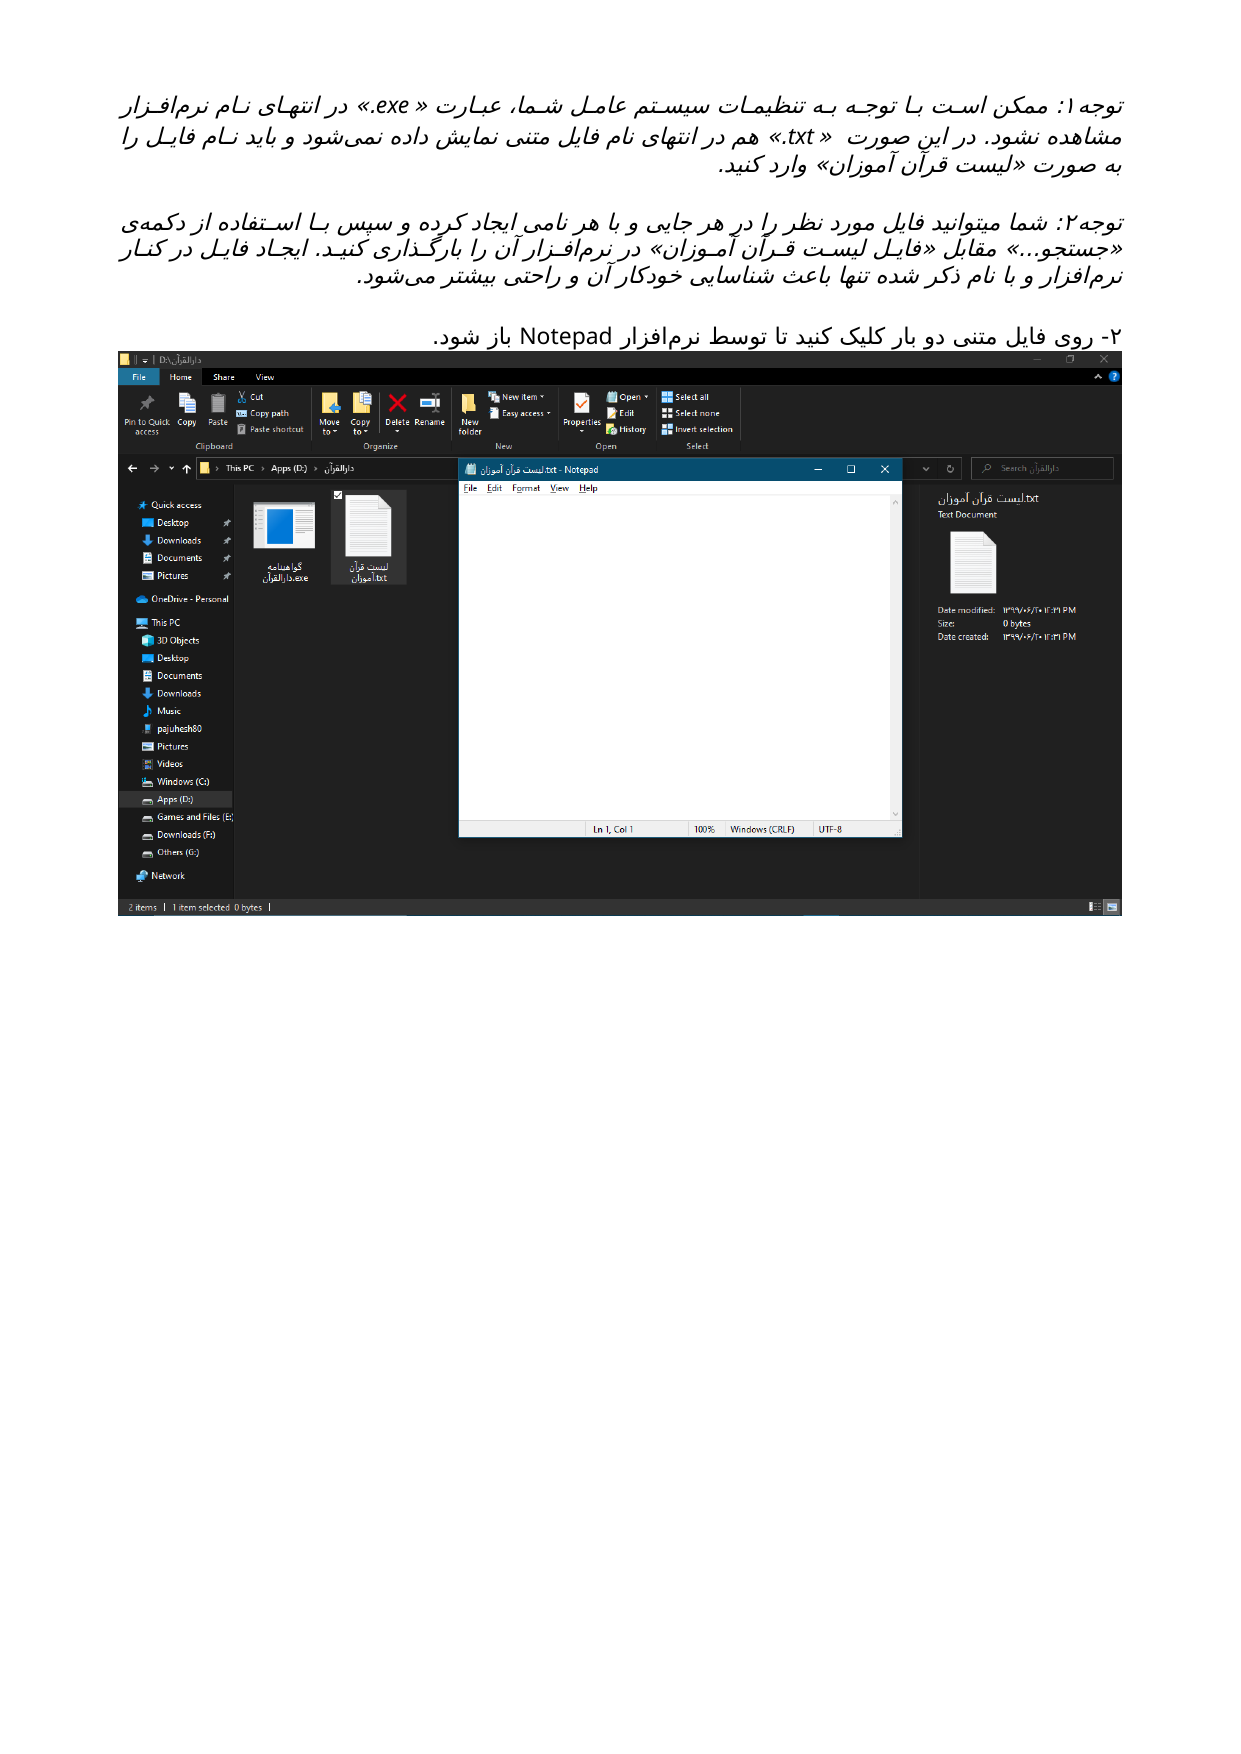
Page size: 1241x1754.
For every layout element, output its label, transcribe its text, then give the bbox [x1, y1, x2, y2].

text ۲- روی فایل متنی دو بار کلیک کنید تا توسط نرم‌افزار Notepad باز شود. [118, 320, 1122, 351]
text توجه۲: شما میتوانید فایل مورد نظر را در هر جایی و با هر نامی ایجاد کرده و سپس با استفاده از دکمه‌ی «جستجو...» مقابل «فایل لیست قرآن آموزان» در نرم‌افزار آن را بارگذاری کنید. ایجاد فایل در کنار نرم‌افزار و با نام ذکر شده تنها باعث شناسایی خودکار آن و راحتی بیشتر می‌شود. [118, 209, 1122, 289]
text توجه۱: ممکن است با توجه به تنظیمات سیستم عامل شما، عبارت «exe.» در انتهای نام نرم‌افزار مشاهده نشود. در این صورت «txt.» هم در انتهای نام فایل متنی نمایش داده نمی‌شود و باید نام فایل را به صورت «لیست قرآن آموزان» وارد کنید. [118, 88, 1122, 178]
picture [118, 351, 1122, 916]
